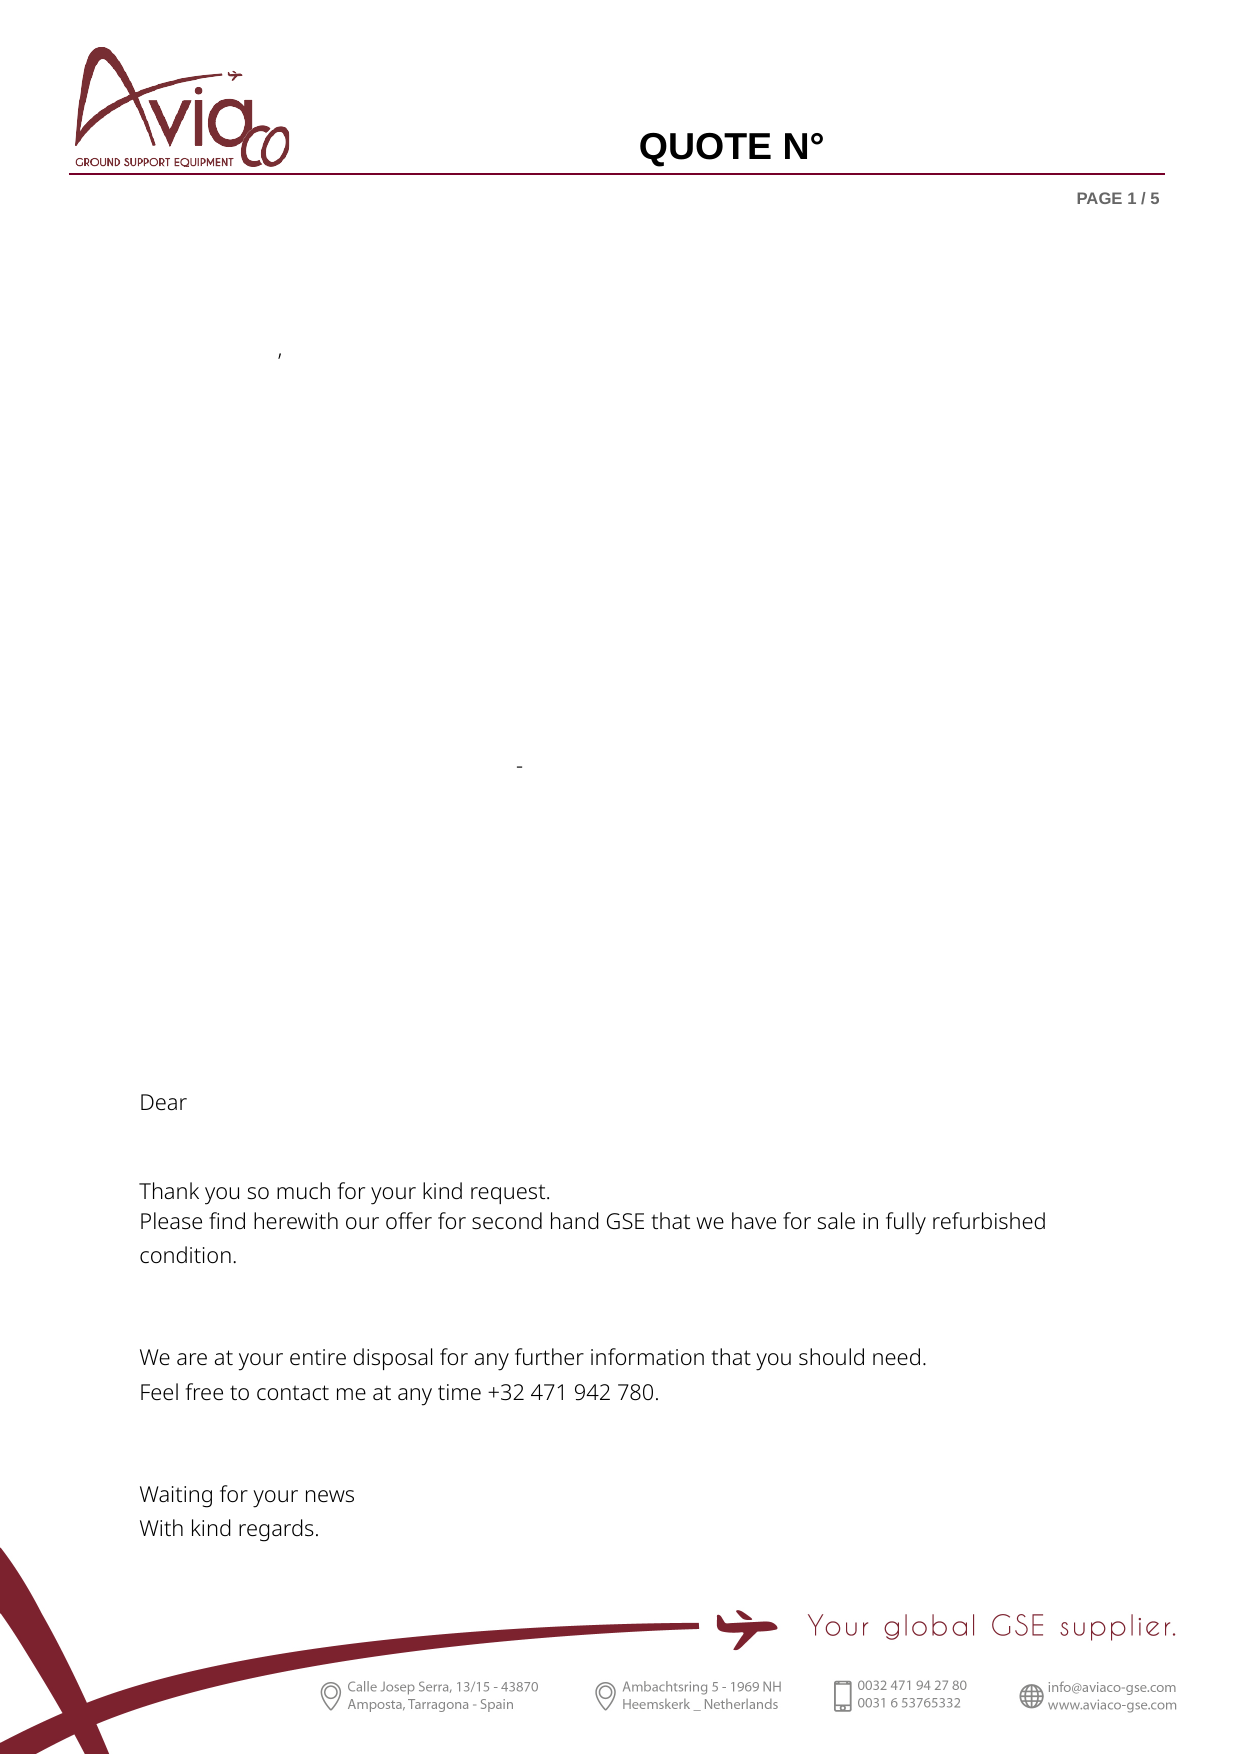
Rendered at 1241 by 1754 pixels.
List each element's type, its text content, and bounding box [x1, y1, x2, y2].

text <@IF Receiver.ContactEmail> [139, 839, 1063, 869]
text <@end> [139, 691, 1063, 720]
text <@IF BillTo.City> [139, 720, 1063, 750]
text <$Receiver.ContactEmail> [139, 869, 1063, 899]
text <$BillTo.PostalCode> <$BillTo.City> - <$BillTo.Country> [139, 750, 1063, 780]
text <@end> [139, 512, 1063, 542]
picture [0, 1519, 1241, 1754]
text <$Issuer.City>, <$Quote.IssueDate> [139, 333, 1063, 363]
text <$Receiver.Name> [139, 422, 1063, 452]
text With kind regards. [139, 1513, 1063, 1519]
text <$Receiver.ContactPhone> [139, 959, 1063, 988]
text <@for line BillTo.Address> [139, 631, 1063, 661]
text <@end> [139, 780, 1063, 810]
text Thank you so much for your kind request. [139, 1176, 1063, 1206]
text Feel free to contact me at any time +32 471 942 780. [139, 1377, 1063, 1406]
text <$line> [139, 661, 1063, 691]
text <@end> [139, 988, 1063, 1018]
text Waiting for your news [139, 1479, 1063, 1509]
text <@IF Receiver.Function> [139, 542, 1063, 571]
text <@end> [139, 601, 1063, 631]
text Dear <$Receiver.Addressing> [139, 1087, 1063, 1116]
picture [74, 47, 290, 167]
text Please find herewith our offer for second hand GSE that we have for sale in fully refurbished condition. [139, 1206, 1063, 1270]
text <@IF Receiver.ContactPhone> [139, 929, 1063, 959]
text We are at your entire disposal for any further information that you should need. [139, 1342, 1063, 1372]
text <@end> [139, 899, 1063, 929]
text <@IF Receiver.Contact> [139, 452, 1063, 482]
text <$Receiver.Function> [139, 571, 1063, 601]
text <$Receiver.ContactPrintName> [139, 482, 1063, 512]
